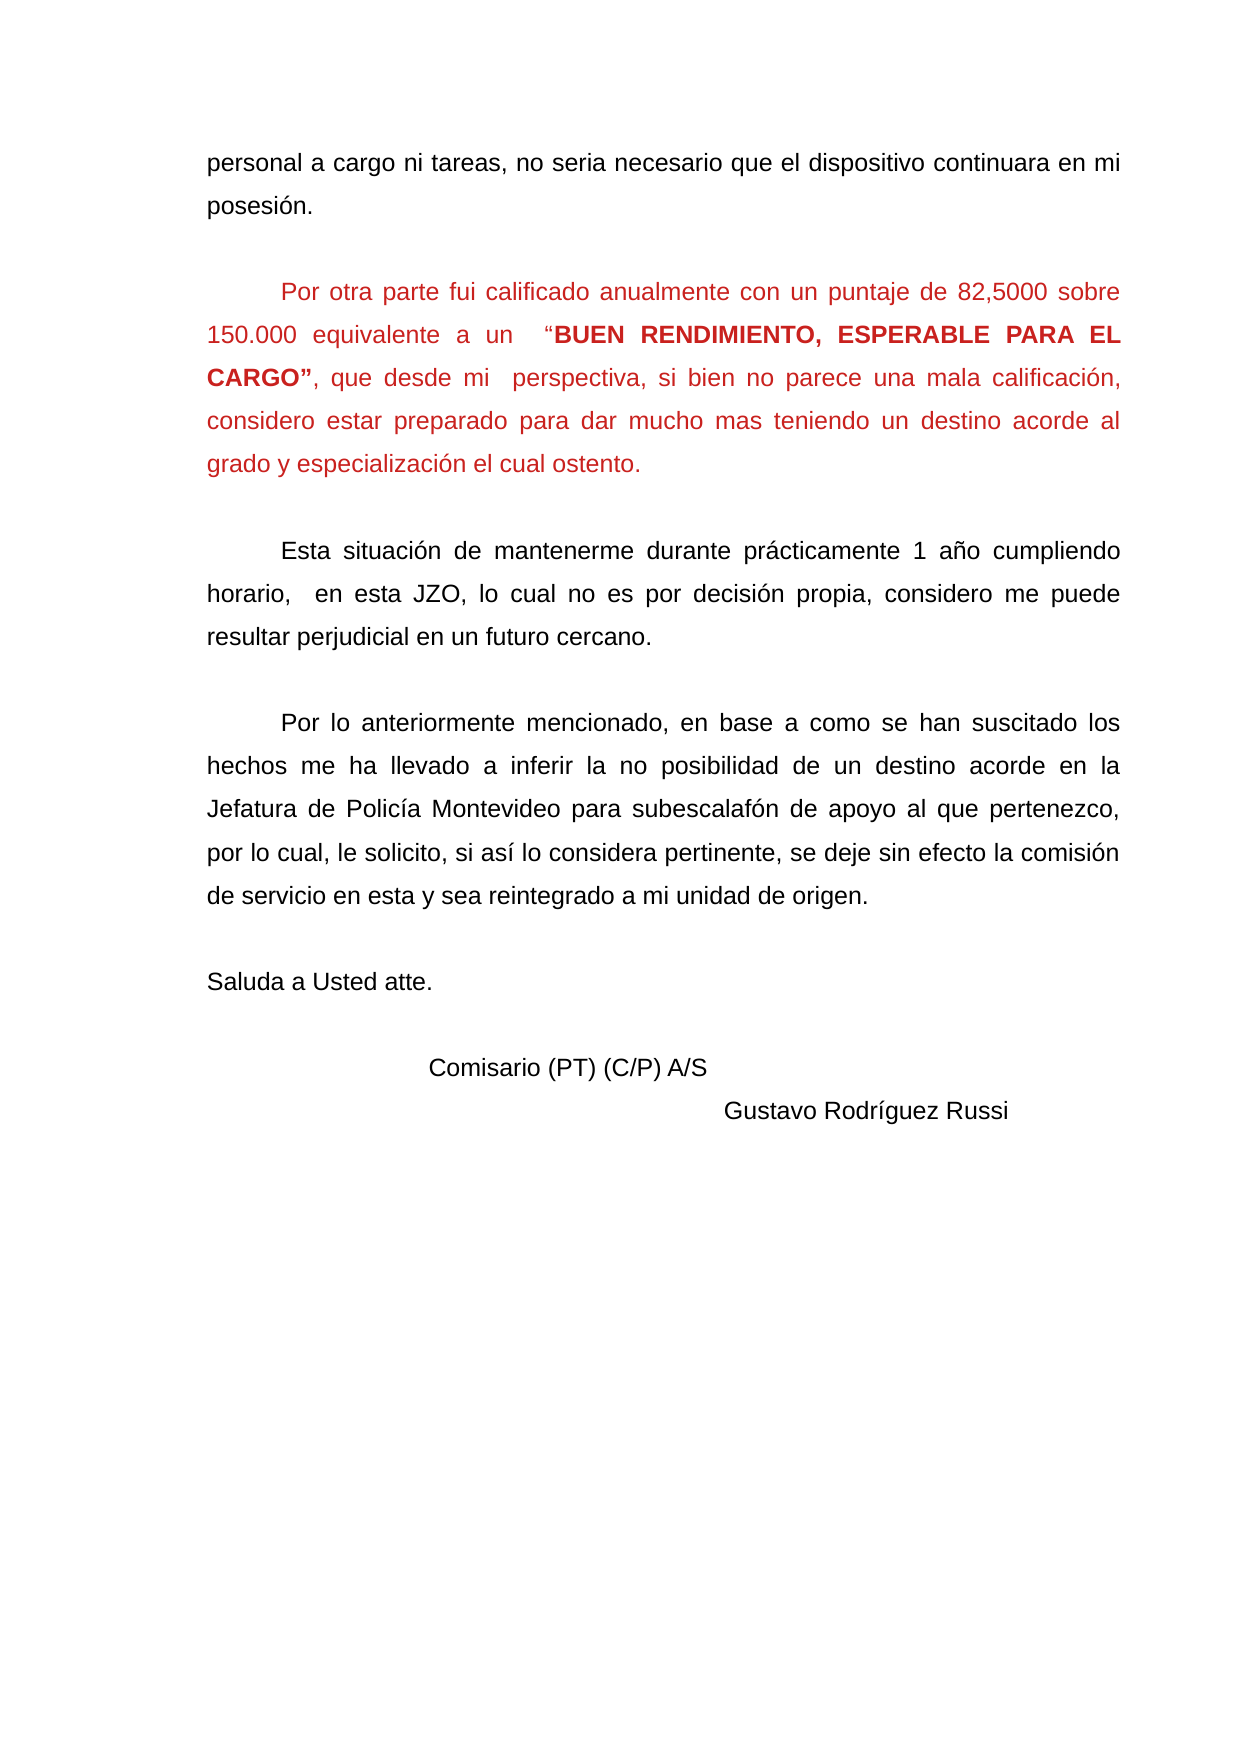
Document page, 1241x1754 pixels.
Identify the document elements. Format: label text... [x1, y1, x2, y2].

text Gustavo Rodríguez Russi [207, 1096, 1122, 1125]
text personal a cargo ni tareas, no seria necesario que el dispositivo continuara en mi posesión. [207, 148, 1122, 219]
text Saluda a Usted atte. [207, 967, 1122, 996]
text Comisario (PT) (C/P) A/S [207, 1053, 1122, 1082]
text Por lo anteriormente mencionado, en base a como se han suscitado los hechos me ha llevado a inferir la no posibilidad de un destino acorde en la Jefatura de Policía Montevideo para subescalafón de apoyo al que pertenezco, por lo cual, le solicito, si así lo considera pertinente, se deje sin efecto la comisión de servicio en esta y sea reintegrado a mi unidad de origen. [207, 708, 1122, 909]
text Esta situación de mantenerme durante prácticamente 1 año cumpliendo horario, en esta JZO, lo cual no es por decisión propia, considero me puede resultar perjudicial en un futuro cercano. [207, 536, 1122, 651]
text Por otra parte fui calificado anualmente con un puntaje de 82,5000 sobre 150.000 equivalente a un “BUEN RENDIMIENTO, ESPERABLE PARA EL CARGO”, que desde mi perspectiva, si bien no parece una mala calificación, considero estar preparado para dar mucho mas teniendo un destino acorde al grado y especialización el cual ostento. [207, 277, 1122, 478]
